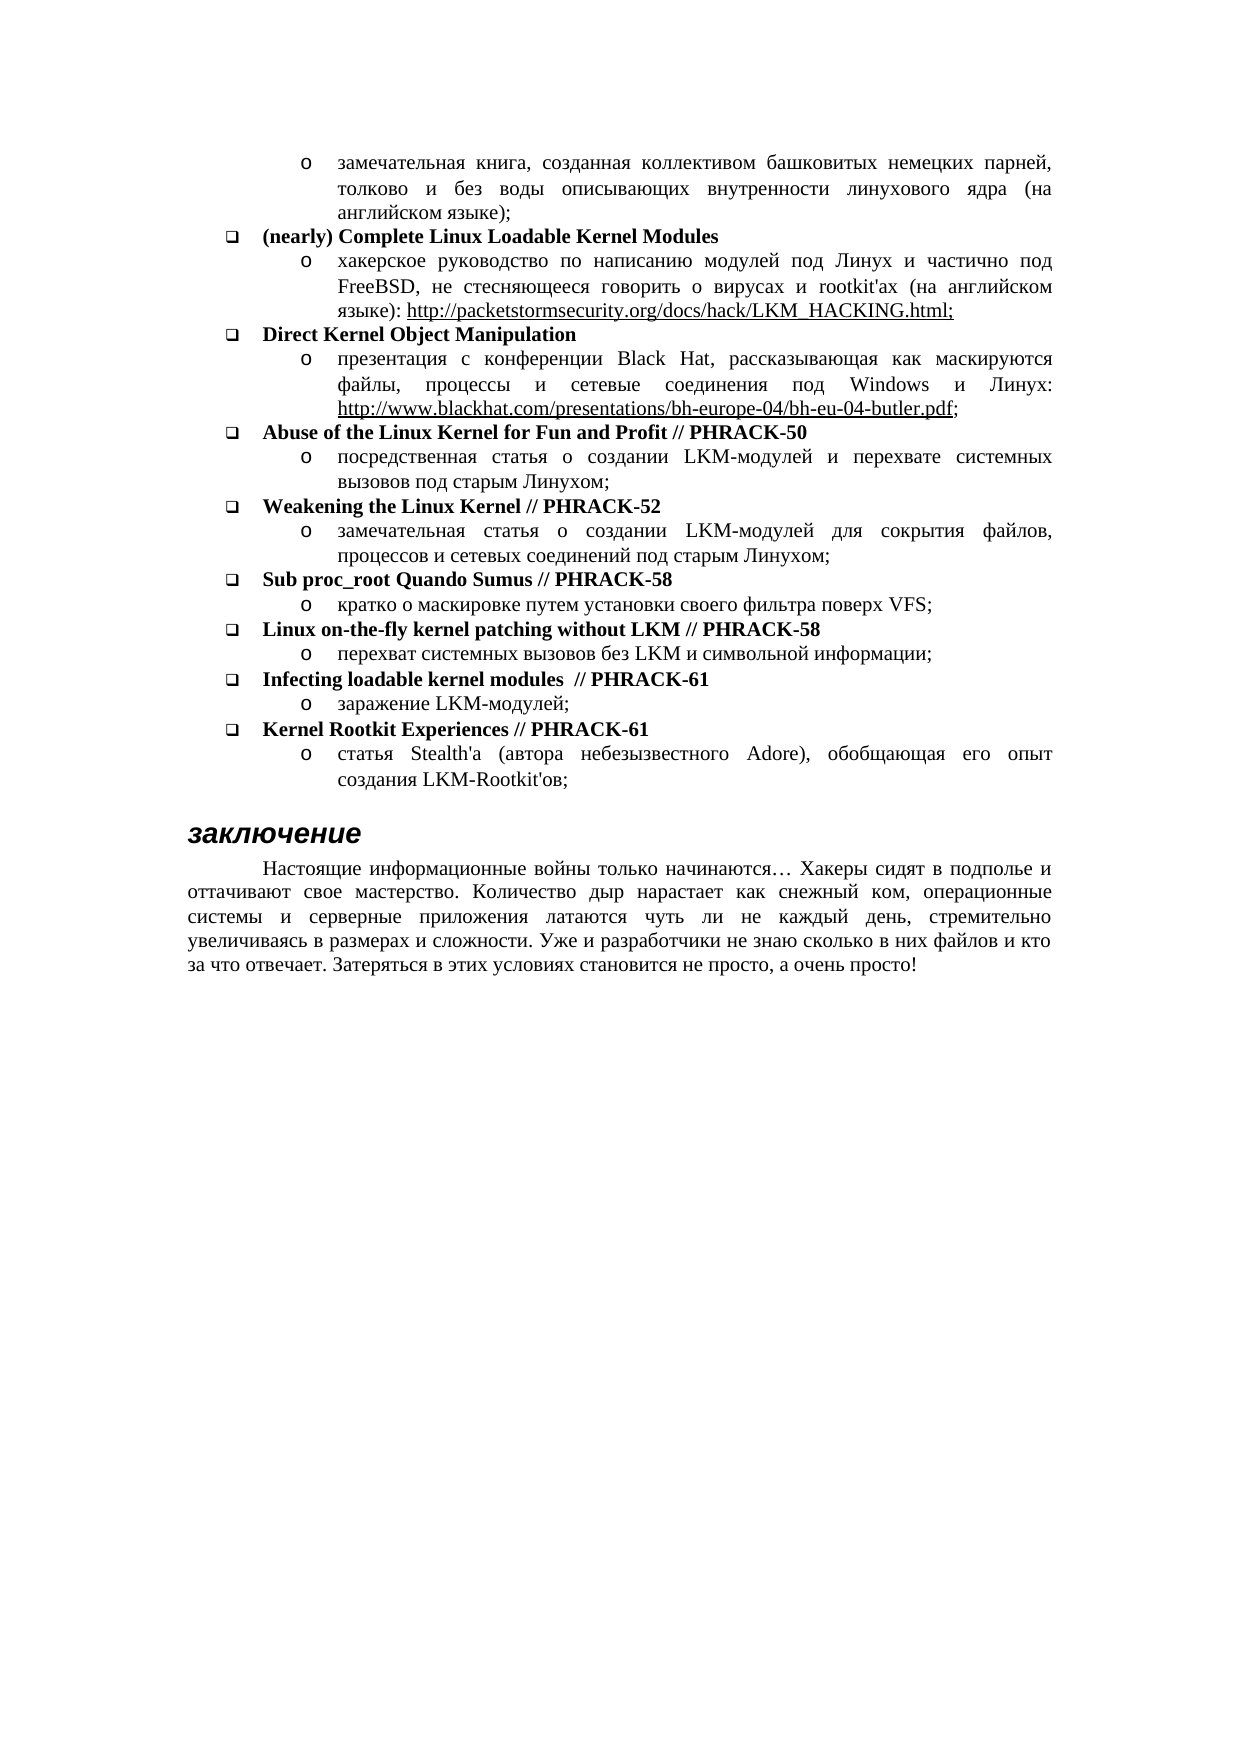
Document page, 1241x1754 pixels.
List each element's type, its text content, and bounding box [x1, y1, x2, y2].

list Sub proc_root Quando Sumus // PHRACK-58 [225, 567, 1053, 591]
list заражение LKM-модулей; [300, 691, 1053, 717]
text Настоящие информационные войны только начинаются… Хакеры сидят в подполье и оттачивают свое мастерство. Количество дыр нарастает как снежный ком, операционные системы и серверные приложения латаются чуть ли не каждый день, стремительно увеличиваясь в размерах и сложности. Уже и разработчики не знаю сколько в них файлов и кто за что отвечает. Затеряться в этих условиях становится не просто, а очень просто! [187, 855, 1053, 976]
list замечательная статья о создании LKM-модулей для сокрытия файлов, процессов и сетевых соединений под старым Линухом; [300, 518, 1053, 567]
subtitle заключение [187, 816, 1053, 849]
list посредственная статья о создании LKM-модулей и перехвате системных вызовов под старым Линухом; [300, 444, 1053, 493]
list Linux on-the-fly kernel patching without LKM // PHRACK-58 [225, 617, 1053, 641]
list кратко о маскировке путем установки своего фильтра поверх VFS; [300, 591, 1053, 617]
list хакерское руководство по написанию модулей под Линух и частично под FreeBSD, не стесняющееся говорить о вирусах и rootkit'ах (на английском языке): http://packetstormsecurity.org/docs/hack/LKM_HACKING.html; [300, 248, 1053, 322]
list Weakening the Linux Kernel // PHRACK-52 [225, 493, 1053, 518]
list замечательная книга, созданная коллективом башковитых немецких парней, толково и без воды описывающих внутренности линухового ядра (на английском языке); [300, 150, 1053, 224]
list Abuse of the Linux Kernel for Fun and Profit // PHRACK-50 [225, 420, 1053, 444]
list презентация с конференции Black Hat, рассказывающая как маскируются файлы, процессы и сетевые соединения под Windows и Линух: http://www.blackhat.com/presentations/bh-europe-04/bh-eu-04-butler.pdf; [300, 346, 1053, 420]
list (nearly) Complete Linux Loadable Kernel Modules [225, 224, 1053, 248]
list статья Stealth'a (автора небезызвестного Adore), обобщающая его опыт создания LKM-Rootkit'ов; [300, 741, 1053, 791]
list Direct Kernel Object Manipulation [225, 322, 1053, 346]
list Kernel Rootkit Experiences // PHRAСK-61 [225, 717, 1053, 741]
list перехват системных вызовов без LKM и символьной информации; [300, 641, 1053, 667]
list Infecting loadable kernel modules // PHRAСK-61 [225, 667, 1053, 691]
